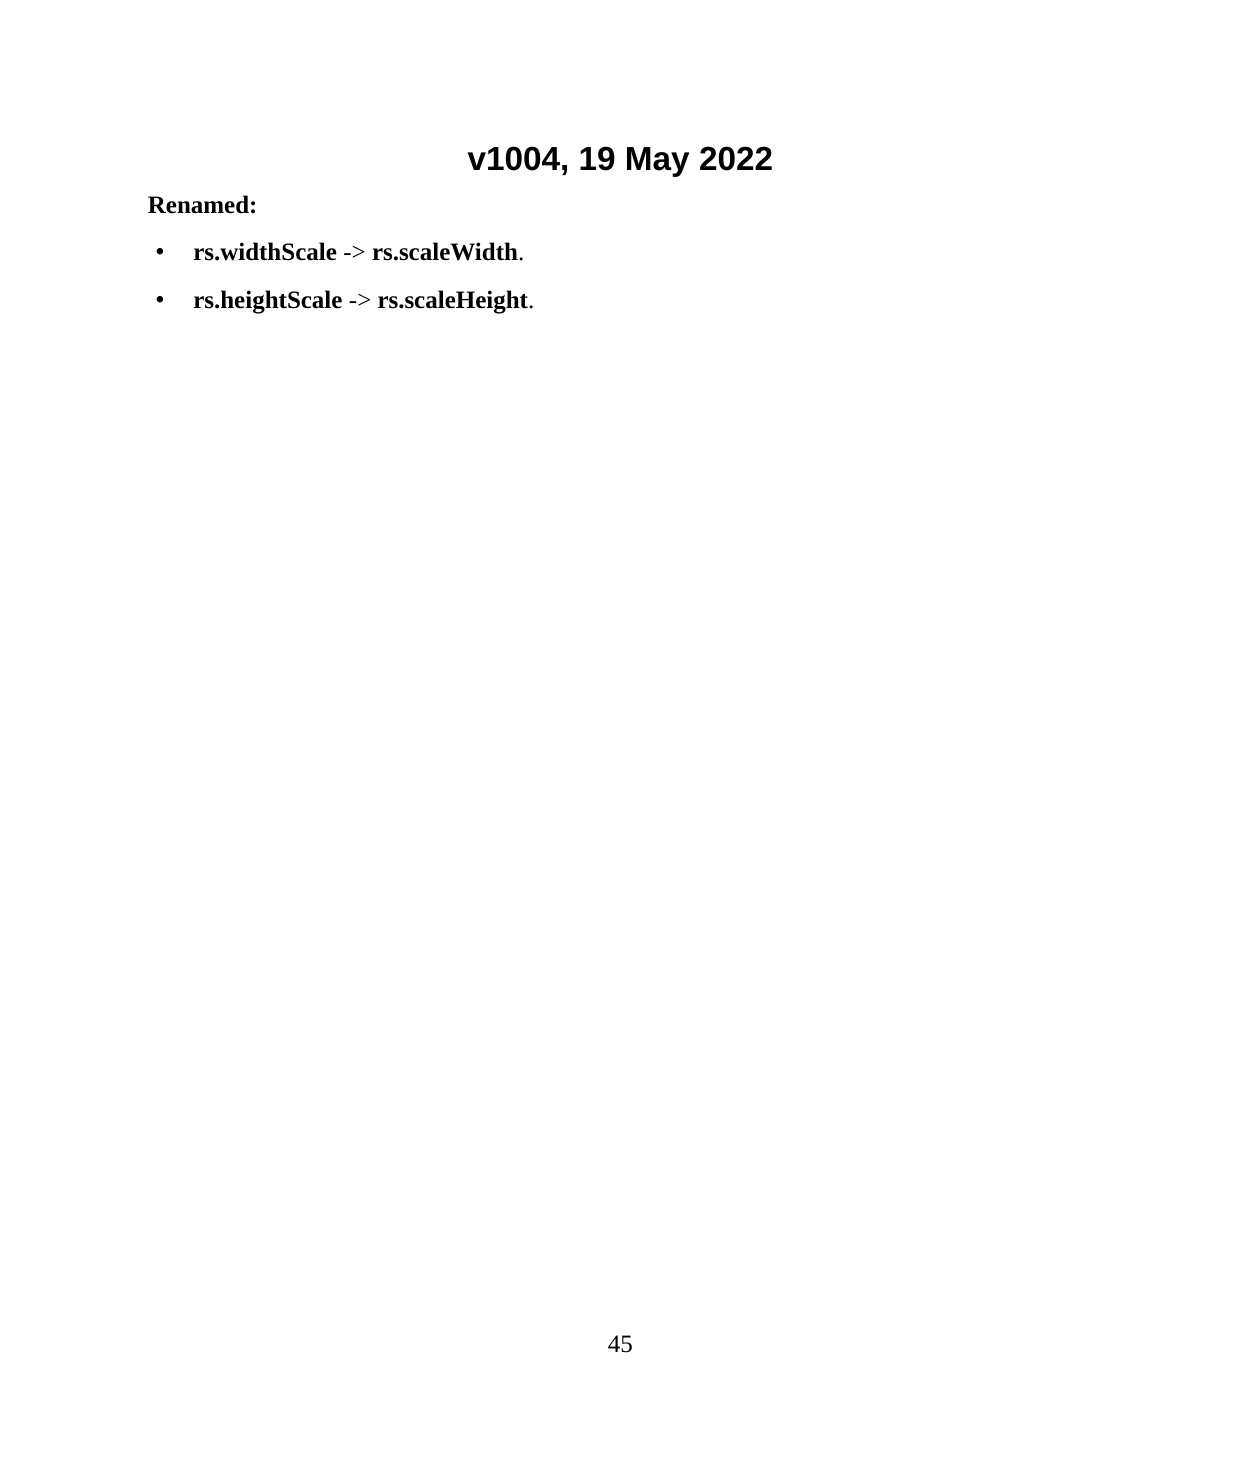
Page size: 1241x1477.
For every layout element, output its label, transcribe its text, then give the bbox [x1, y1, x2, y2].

list rs.heightScale -> rs.scaleHeight. [156, 285, 1122, 314]
subtitle v1004, 19 May 2022 [118, 139, 1122, 177]
text Renamed: [118, 190, 1122, 219]
list rs.widthScale -> rs.scaleWidth. [156, 237, 1122, 266]
